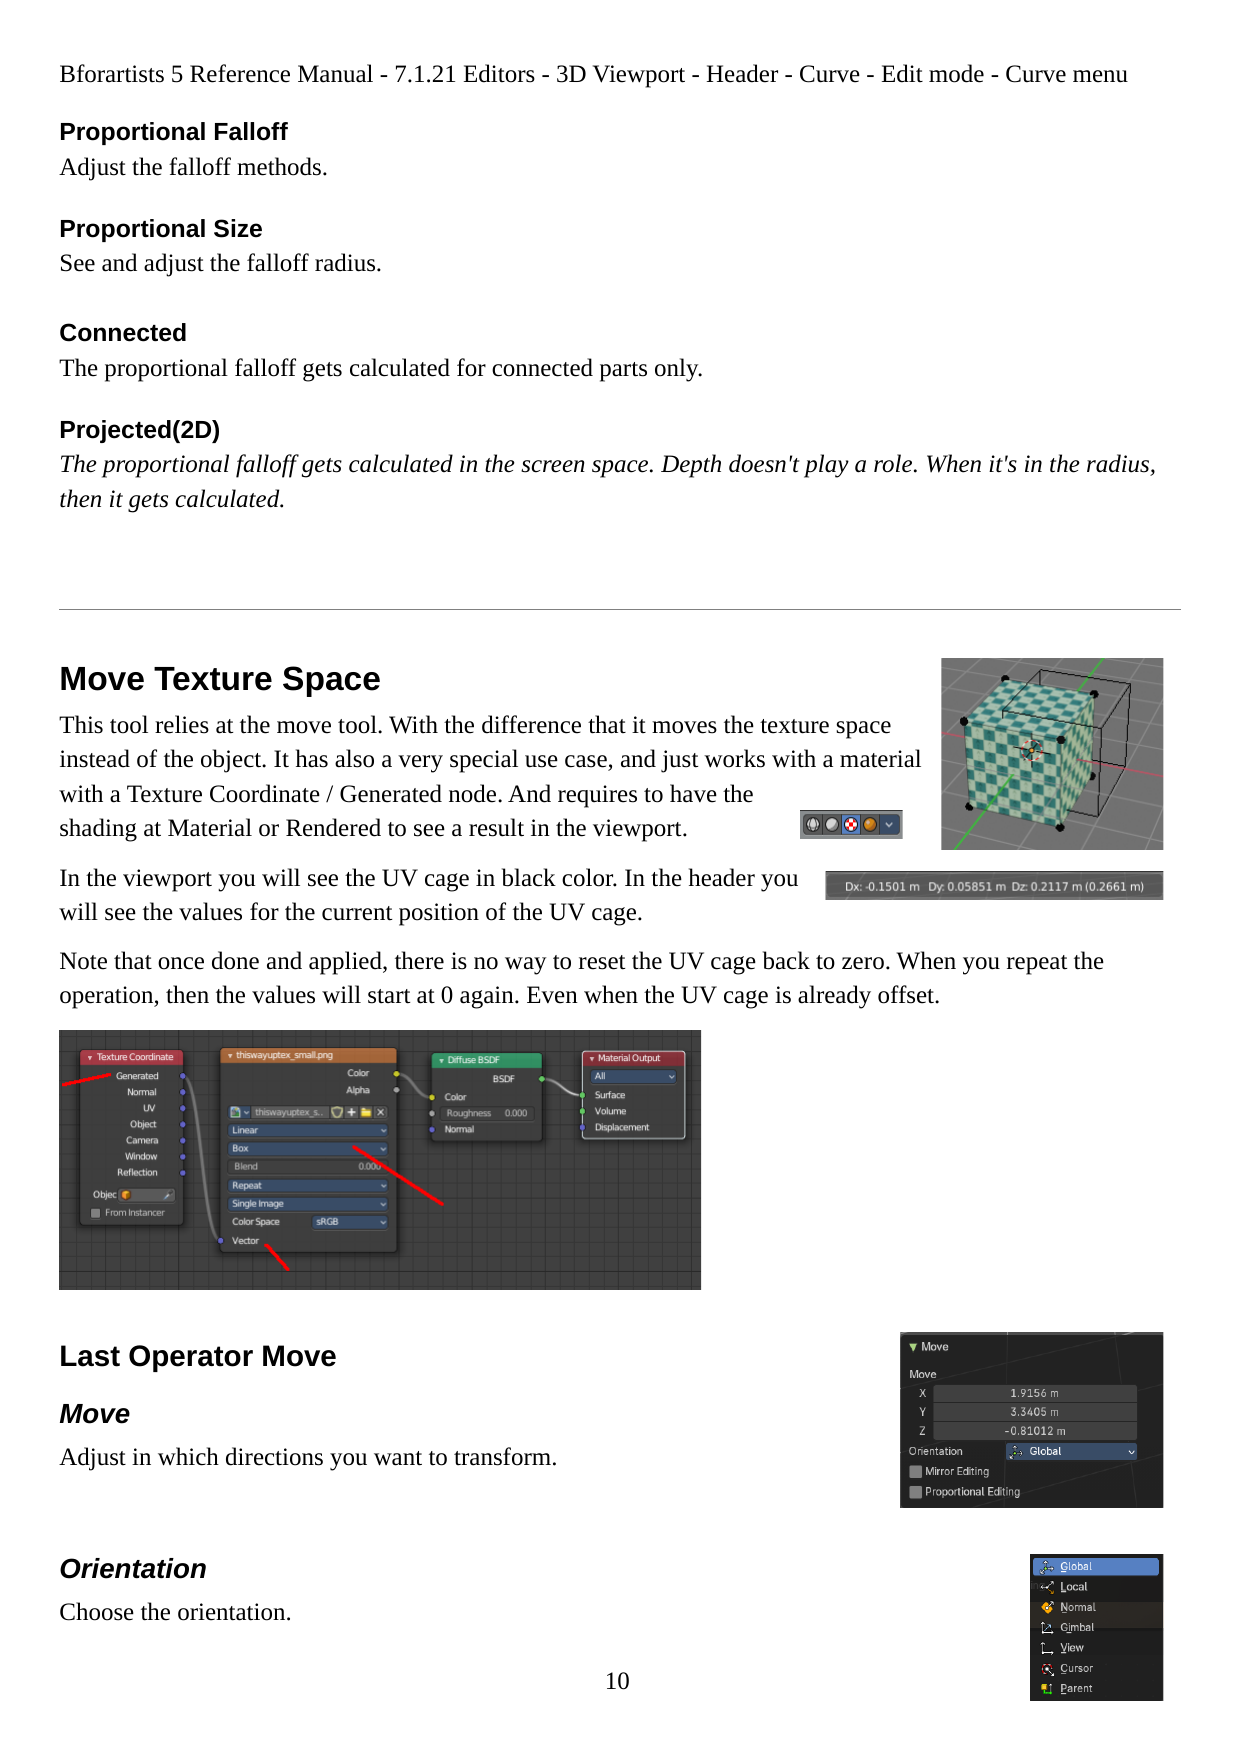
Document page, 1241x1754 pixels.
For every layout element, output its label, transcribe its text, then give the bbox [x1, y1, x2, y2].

subtitle Proportional Size [59, 214, 1181, 242]
picture [1030, 1554, 1164, 1701]
subtitle Move [59, 1398, 900, 1429]
subtitle Proportional Falloff [59, 117, 1181, 146]
picture [59, 1030, 702, 1290]
subtitle Projected(2D) [59, 415, 1181, 443]
text The proportional falloff gets calculated for connected parts only. [59, 353, 1181, 382]
subtitle Orientation [59, 1553, 1181, 1584]
subtitle [1164, 659, 1181, 698]
subtitle Move Texture Space [59, 659, 941, 698]
text [1164, 1597, 1181, 1626]
subtitle [1164, 1339, 1181, 1373]
text Note that once done and applied, there is no way to reset the UV cage back to zero. When you repeat the operation, then the values will start at 0 again. Even when the UV cage is already offset. [59, 946, 1181, 1009]
picture [941, 658, 1164, 850]
text The proportional falloff gets calculated in the screen space. Depth doesn't play a role. When it's in the radius, then it gets calculated. [59, 449, 1181, 513]
text Choose the orientation. [59, 1597, 1030, 1626]
text In the viewport you will see the UV cage in black color. In the header you will see the values for the current position of the UV cage. [59, 863, 1181, 926]
subtitle Last Operator Move [59, 1339, 900, 1373]
picture [900, 1332, 1164, 1508]
picture [825, 871, 1164, 900]
text This tool relies at the move tool. With the difference that it moves the texture space instead of the object. It has also a very special use case, and just works with a material with a Texture Coordinate / Generated node. And requires to have the shading at Material or Rendered to see a result in the viewport. [59, 710, 941, 842]
text See and adjust the falloff radius. [59, 248, 1181, 277]
picture [800, 810, 903, 839]
text Adjust in which directions you want to transform. [59, 1442, 900, 1471]
text Adjust the falloff methods. [59, 152, 1181, 181]
subtitle Connected [59, 318, 1181, 347]
subtitle [1164, 1398, 1181, 1429]
